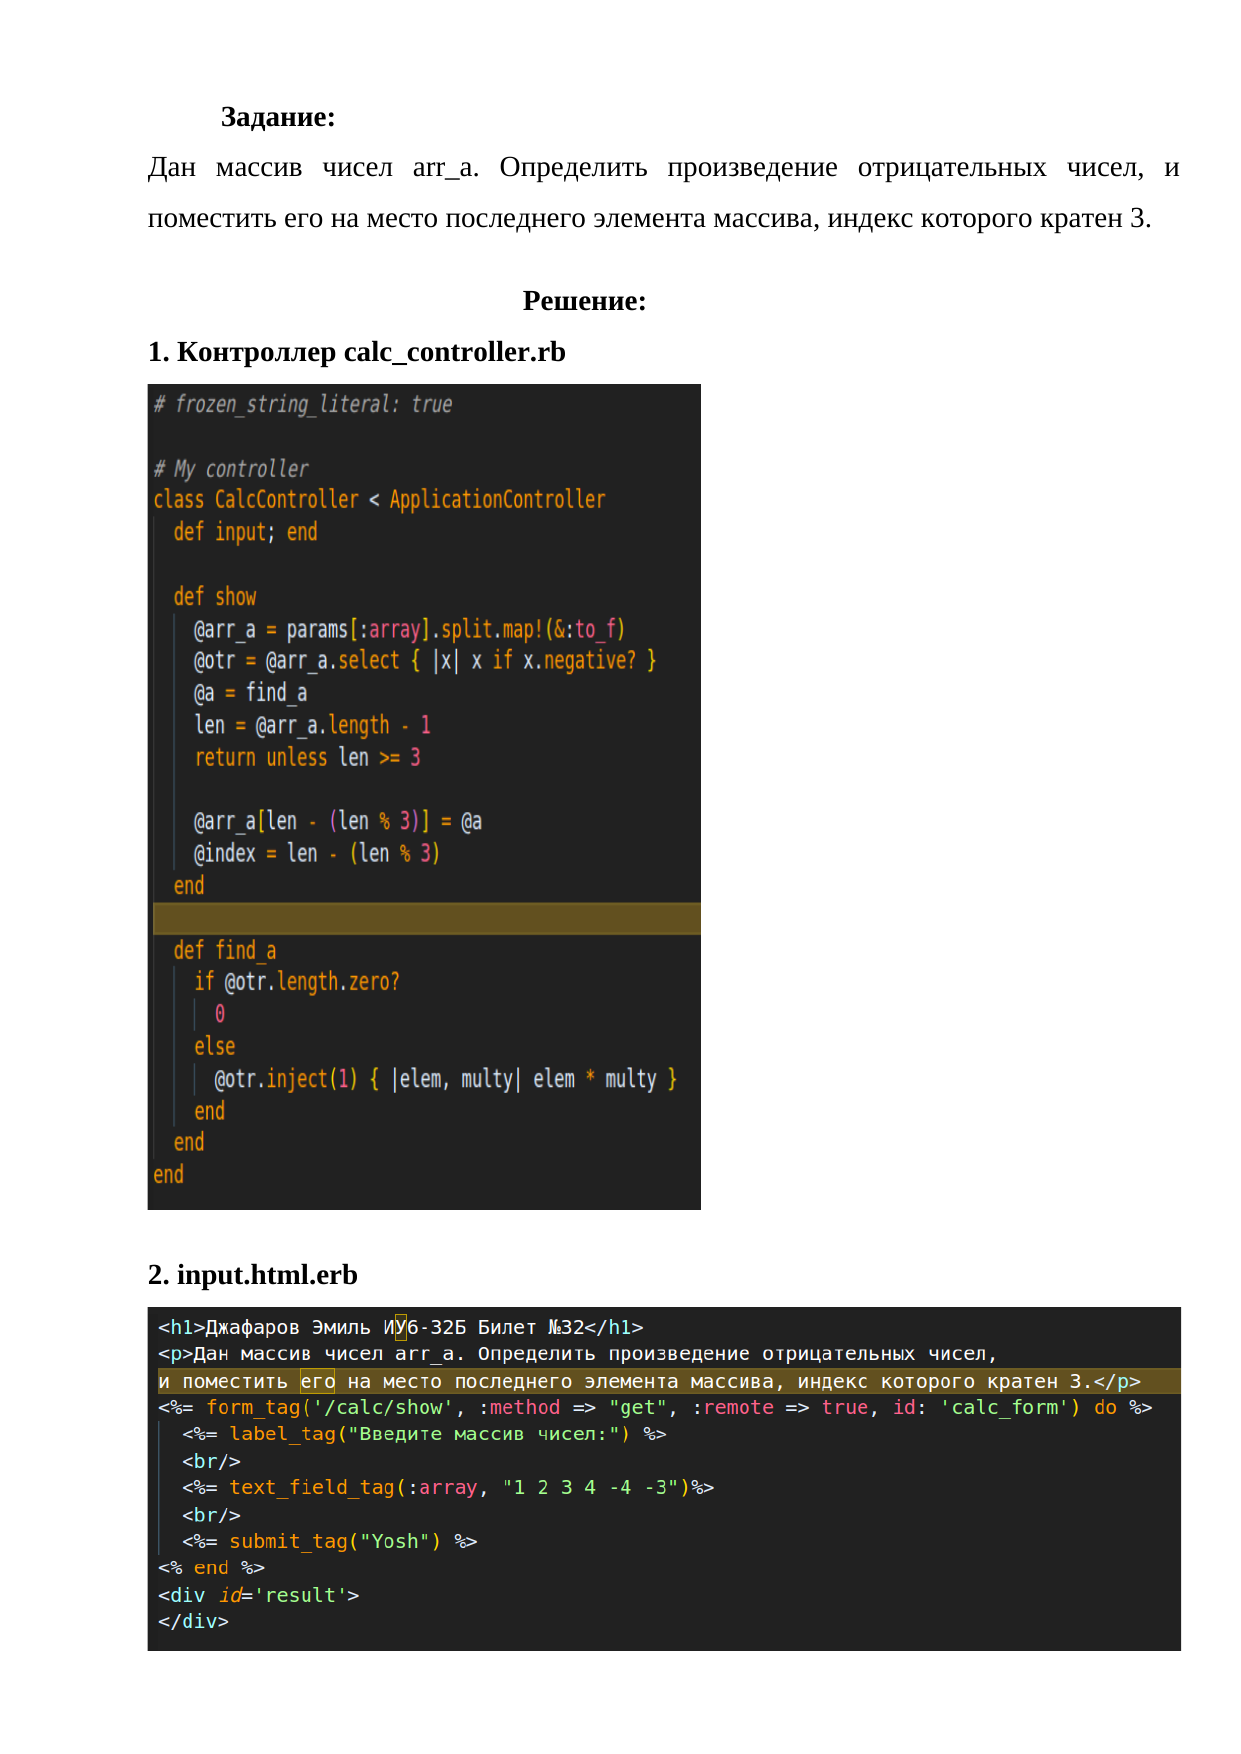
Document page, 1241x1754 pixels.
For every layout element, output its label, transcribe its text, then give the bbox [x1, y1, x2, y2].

text 1. Контроллер calc_controller.rb [148, 334, 1181, 367]
text 2. input.html.erb [148, 1257, 1181, 1291]
picture [147, 1307, 1182, 1651]
text Дан массив чисел arr_a. Определить произведение отрицательных чисел, и поместить его на место последнего элемента массива, индекс которого кратен 3. [148, 149, 1181, 233]
text Задание: [148, 99, 1181, 133]
picture [147, 384, 701, 1210]
text Решение: [223, 283, 1181, 317]
